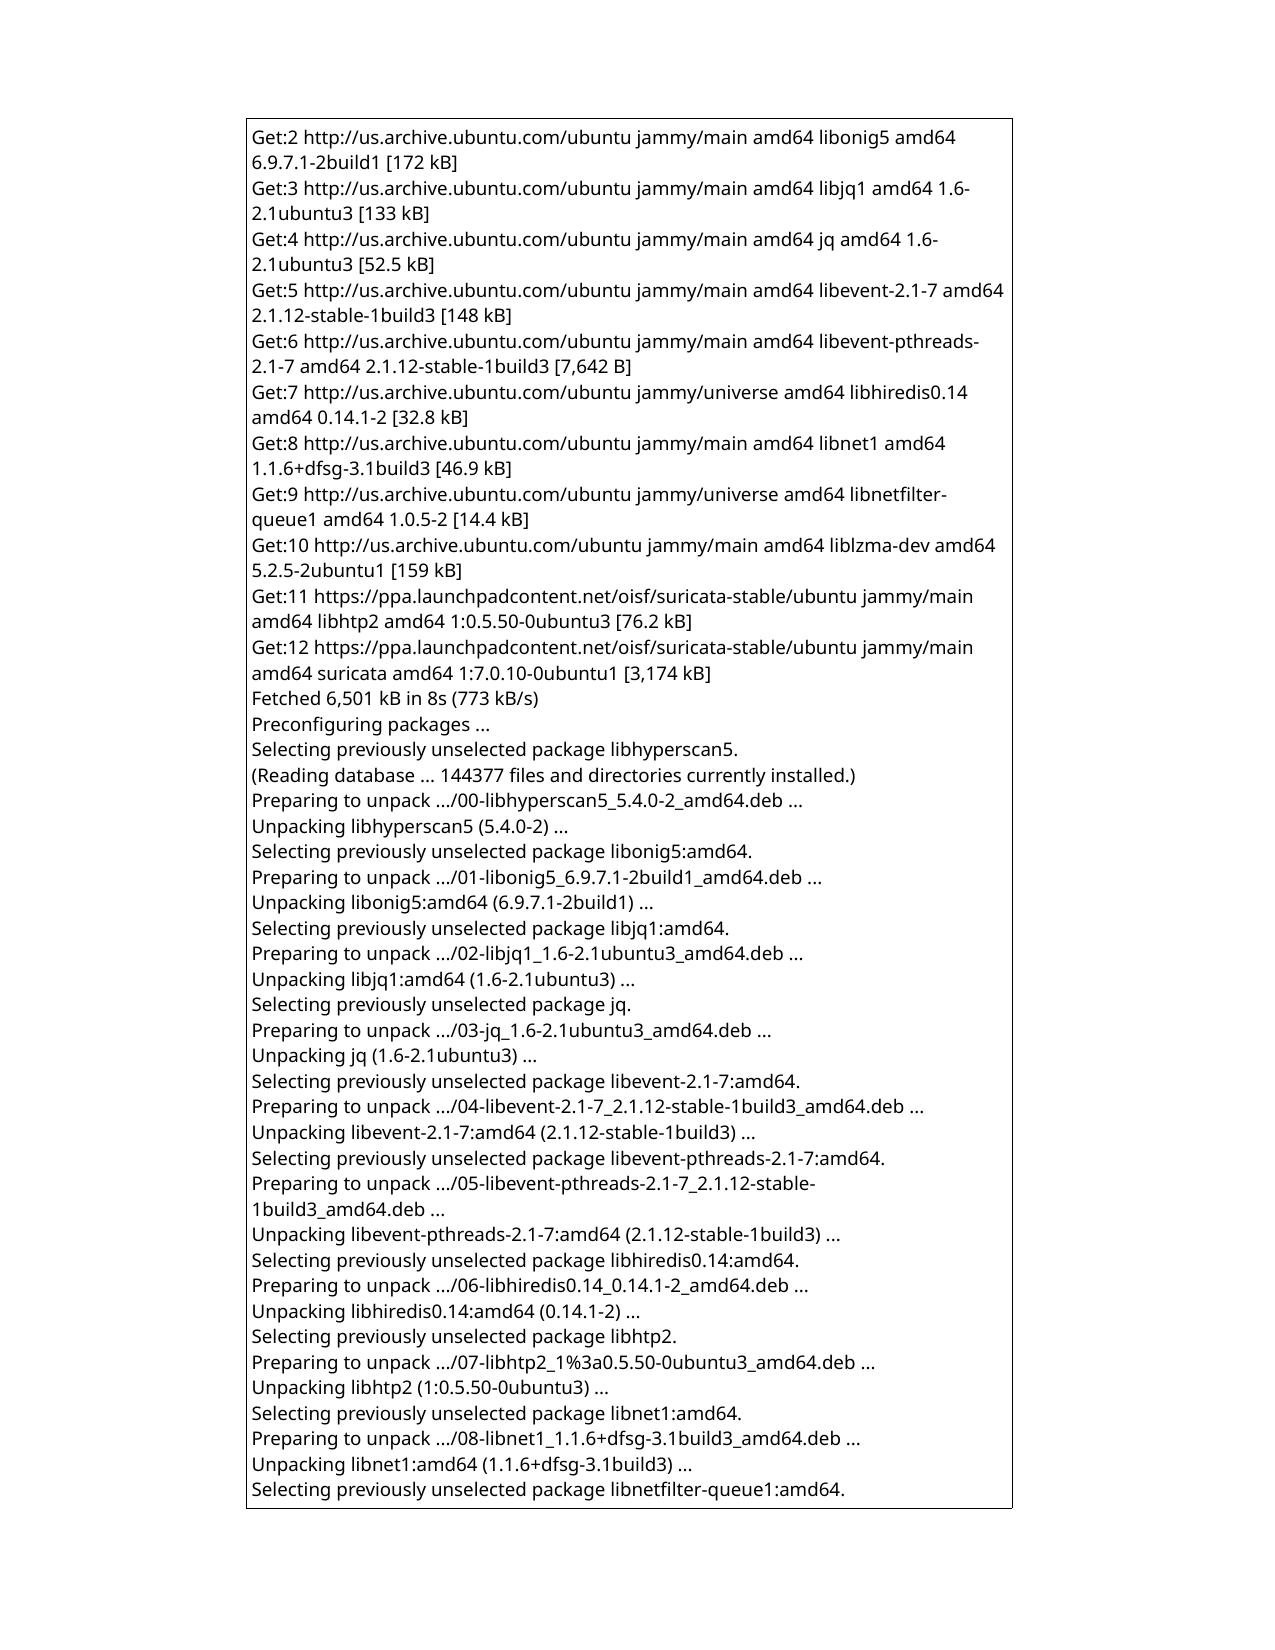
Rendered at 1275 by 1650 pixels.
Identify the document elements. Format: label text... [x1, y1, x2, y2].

table_header Get:2 http://us.archive.ubuntu.com/ubuntu jammy/main amd64 libonig5 amd64 6.9.7.1-2build1 [172 kB] Get:3 http://us.archive.ubuntu.com/ubuntu jammy/main amd64 libjq1 amd64 1.6-2.1ubuntu3 [133 kB] Get:4 http://us.archive.ubuntu.com/ubuntu jammy/main amd64 jq amd64 1.6-2.1ubuntu3 [52.5 kB] Get:5 http://us.archive.ubuntu.com/ubuntu jammy/main amd64 libevent-2.1-7 amd64 2.1.12-stable-1build3 [148 kB] Get:6 http://us.archive.ubuntu.com/ubuntu jammy/main amd64 libevent-pthreads-2.1-7 amd64 2.1.12-stable-1build3 [7,642 B] Get:7 http://us.archive.ubuntu.com/ubuntu jammy/universe amd64 libhiredis0.14 amd64 0.14.1-2 [32.8 kB] Get:8 http://us.archive.ubuntu.com/ubuntu jammy/main amd64 libnet1 amd64 1.1.6+dfsg-3.1build3 [46.9 kB] Get:9 http://us.archive.ubuntu.com/ubuntu jammy/universe amd64 libnetfilter-queue1 amd64 1.0.5-2 [14.4 kB] Get:10 http://us.archive.ubuntu.com/ubuntu jammy/main amd64 liblzma-dev amd64 5.2.5-2ubuntu1 [159 kB] Get:11 https://ppa.launchpadcontent.net/oisf/suricata-stable/ubuntu jammy/main amd64 libhtp2 amd64 1:0.5.50-0ubuntu3 [76.2 kB] Get:12 https://ppa.launchpadcontent.net/oisf/suricata-stable/ubuntu jammy/main amd64 suricata amd64 1:7.0.10-0ubuntu1 [3,174 kB] Fetched 6,501 kB in 8s (773 kB/s) Preconfiguring packages ... Selecting previously unselected package libhyperscan5. (Reading database ... 144377 files and directories currently installed.) Preparing to unpack .../00-libhyperscan5_5.4.0-2_amd64.deb ... Unpacking libhyperscan5 (5.4.0-2) ... Selecting previously unselected package libonig5:amd64. Preparing to unpack .../01-libonig5_6.9.7.1-2build1_amd64.deb ... Unpacking libonig5:amd64 (6.9.7.1-2build1) ... Selecting previously unselected package libjq1:amd64. Preparing to unpack .../02-libjq1_1.6-2.1ubuntu3_amd64.deb ... Unpacking libjq1:amd64 (1.6-2.1ubuntu3) ... Selecting previously unselected package jq. Preparing to unpack .../03-jq_1.6-2.1ubuntu3_amd64.deb ... Unpacking jq (1.6-2.1ubuntu3) ... Selecting previously unselected package libevent-2.1-7:amd64. Preparing to unpack .../04-libevent-2.1-7_2.1.12-stable-1build3_amd64.deb ... Unpacking libevent-2.1-7:amd64 (2.1.12-stable-1build3) ... Selecting previously unselected package libevent-pthreads-2.1-7:amd64. Preparing to unpack .../05-libevent-pthreads-2.1-7_2.1.12-stable-1build3_amd64.deb ... Unpacking libevent-pthreads-2.1-7:amd64 (2.1.12-stable-1build3) ... Selecting previously unselected package libhiredis0.14:amd64. Preparing to unpack .../06-libhiredis0.14_0.14.1-2_amd64.deb ... Unpacking libhiredis0.14:amd64 (0.14.1-2) ... Selecting previously unselected package libhtp2. Preparing to unpack .../07-libhtp2_1%3a0.5.50-0ubuntu3_amd64.deb ... Unpacking libhtp2 (1:0.5.50-0ubuntu3) ... Selecting previously unselected package libnet1:amd64. Preparing to unpack .../08-libnet1_1.1.6+dfsg-3.1build3_amd64.deb ... Unpacking libnet1:amd64 (1.1.6+dfsg-3.1build3) ... Selecting previously unselected package libnetfilter-queue1:amd64. [247, 119, 1012, 1508]
